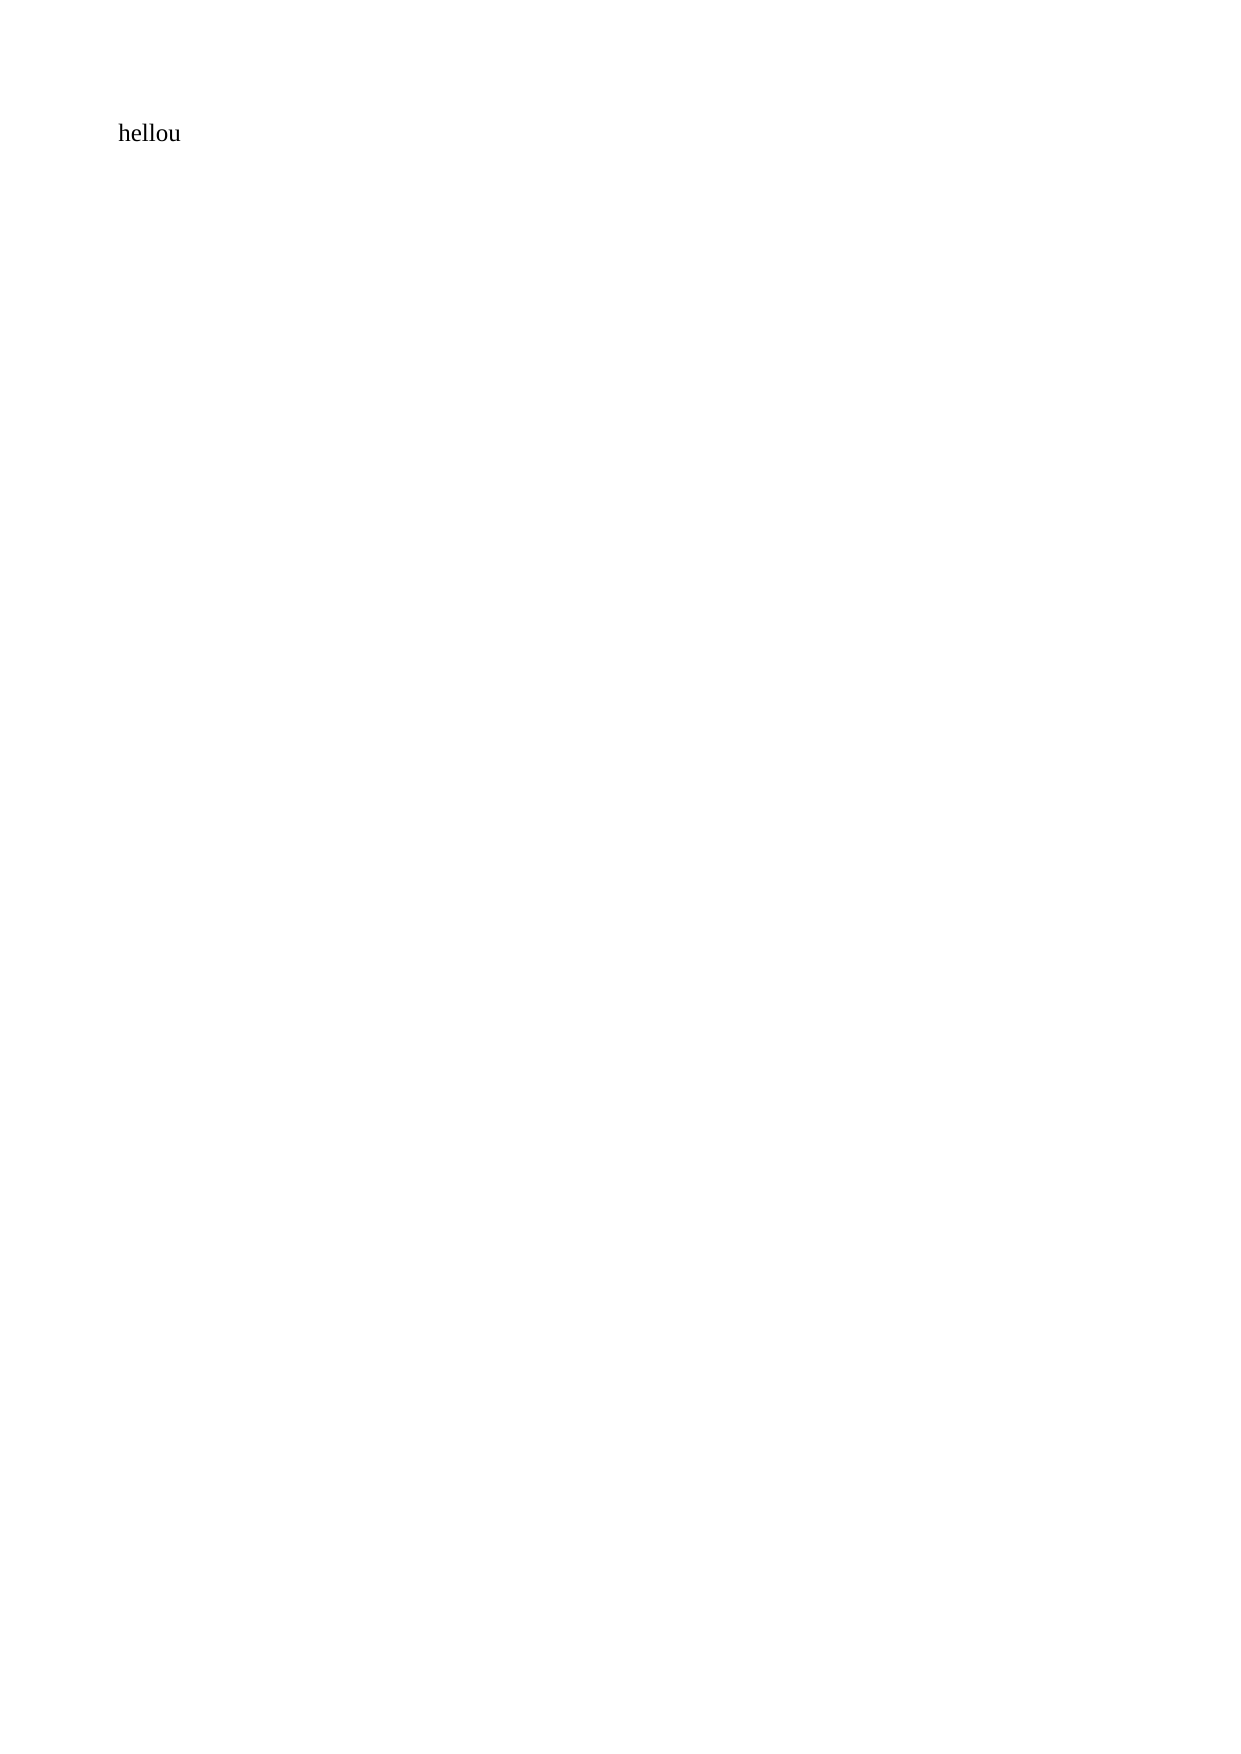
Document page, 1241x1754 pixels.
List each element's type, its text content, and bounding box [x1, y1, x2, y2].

text hellou [118, 118, 1122, 147]
